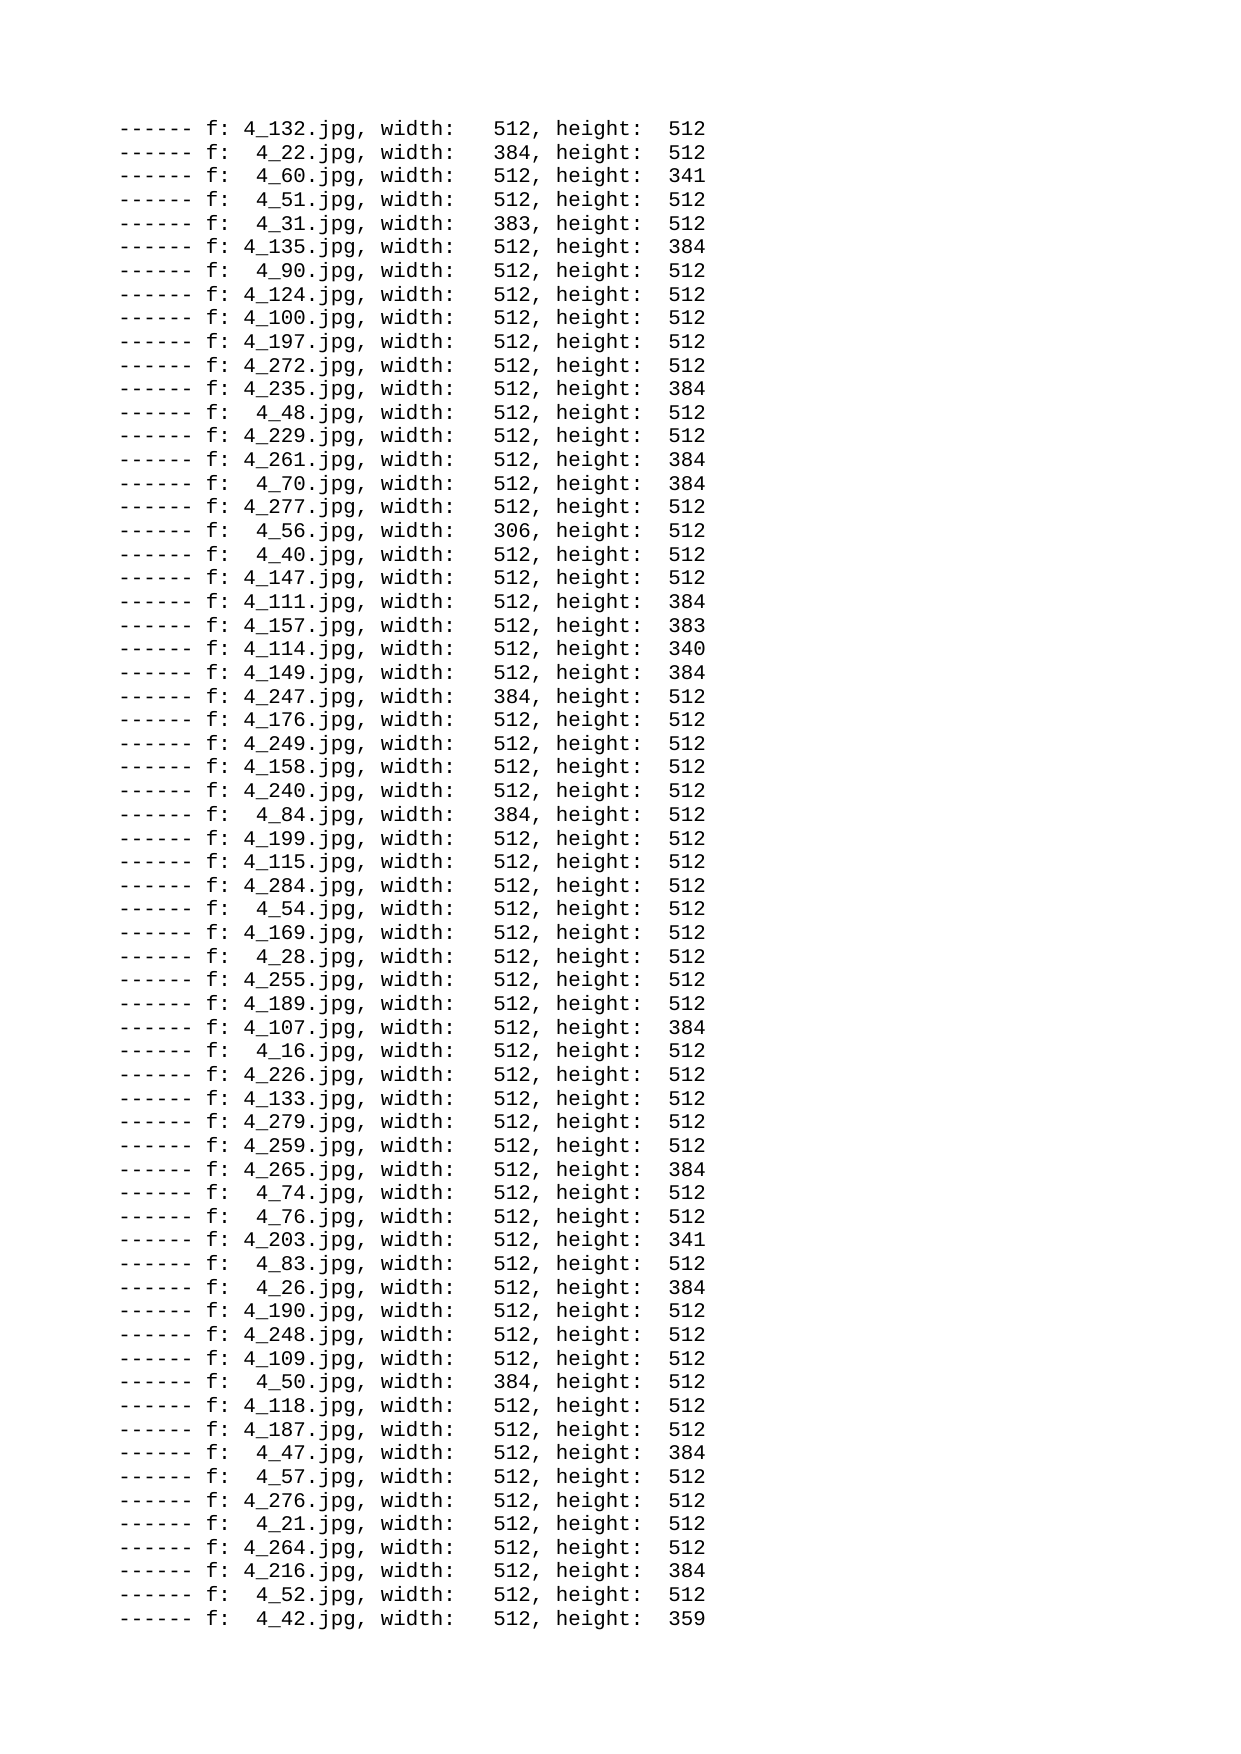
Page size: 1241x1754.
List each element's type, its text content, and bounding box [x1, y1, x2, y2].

text ------ f: 4_264.jpg, width: 512, height: 512 [118, 1537, 1122, 1561]
text ------ f: 4_187.jpg, width: 512, height: 512 [118, 1419, 1122, 1442]
text ------ f: 4_22.jpg, width: 384, height: 512 [118, 142, 1122, 165]
text ------ f: 4_157.jpg, width: 512, height: 383 [118, 615, 1122, 638]
text ------ f: 4_56.jpg, width: 306, height: 512 [118, 520, 1122, 544]
text ------ f: 4_109.jpg, width: 512, height: 512 [118, 1348, 1122, 1371]
text ------ f: 4_132.jpg, width: 512, height: 512 [118, 118, 1122, 142]
text ------ f: 4_147.jpg, width: 512, height: 512 [118, 567, 1122, 591]
text ------ f: 4_42.jpg, width: 512, height: 359 [118, 1608, 1122, 1631]
text ------ f: 4_255.jpg, width: 512, height: 512 [118, 969, 1122, 993]
text ------ f: 4_124.jpg, width: 512, height: 512 [118, 284, 1122, 307]
text ------ f: 4_189.jpg, width: 512, height: 512 [118, 993, 1122, 1017]
text ------ f: 4_31.jpg, width: 383, height: 512 [118, 213, 1122, 236]
text ------ f: 4_249.jpg, width: 512, height: 512 [118, 733, 1122, 757]
text ------ f: 4_21.jpg, width: 512, height: 512 [118, 1513, 1122, 1537]
text ------ f: 4_84.jpg, width: 384, height: 512 [118, 804, 1122, 827]
text ------ f: 4_176.jpg, width: 512, height: 512 [118, 709, 1122, 733]
text ------ f: 4_48.jpg, width: 512, height: 512 [118, 402, 1122, 426]
text ------ f: 4_111.jpg, width: 512, height: 384 [118, 591, 1122, 615]
text ------ f: 4_199.jpg, width: 512, height: 512 [118, 827, 1122, 851]
text ------ f: 4_226.jpg, width: 512, height: 512 [118, 1064, 1122, 1088]
text ------ f: 4_83.jpg, width: 512, height: 512 [118, 1253, 1122, 1277]
text ------ f: 4_277.jpg, width: 512, height: 512 [118, 496, 1122, 520]
text ------ f: 4_60.jpg, width: 512, height: 341 [118, 165, 1122, 189]
text ------ f: 4_216.jpg, width: 512, height: 384 [118, 1561, 1122, 1584]
text ------ f: 4_248.jpg, width: 512, height: 512 [118, 1324, 1122, 1348]
text ------ f: 4_158.jpg, width: 512, height: 512 [118, 757, 1122, 780]
text ------ f: 4_54.jpg, width: 512, height: 512 [118, 898, 1122, 922]
text ------ f: 4_118.jpg, width: 512, height: 512 [118, 1395, 1122, 1419]
text ------ f: 4_133.jpg, width: 512, height: 512 [118, 1088, 1122, 1111]
text ------ f: 4_114.jpg, width: 512, height: 340 [118, 638, 1122, 662]
text ------ f: 4_90.jpg, width: 512, height: 512 [118, 260, 1122, 284]
text ------ f: 4_240.jpg, width: 512, height: 512 [118, 780, 1122, 804]
text ------ f: 4_272.jpg, width: 512, height: 512 [118, 354, 1122, 378]
text ------ f: 4_279.jpg, width: 512, height: 512 [118, 1111, 1122, 1135]
text ------ f: 4_50.jpg, width: 384, height: 512 [118, 1371, 1122, 1395]
text ------ f: 4_259.jpg, width: 512, height: 512 [118, 1135, 1122, 1158]
text ------ f: 4_57.jpg, width: 512, height: 512 [118, 1466, 1122, 1489]
text ------ f: 4_51.jpg, width: 512, height: 512 [118, 189, 1122, 213]
text ------ f: 4_135.jpg, width: 512, height: 384 [118, 236, 1122, 260]
text ------ f: 4_203.jpg, width: 512, height: 341 [118, 1229, 1122, 1253]
text ------ f: 4_26.jpg, width: 512, height: 384 [118, 1277, 1122, 1300]
text ------ f: 4_100.jpg, width: 512, height: 512 [118, 307, 1122, 331]
text ------ f: 4_76.jpg, width: 512, height: 512 [118, 1206, 1122, 1229]
text ------ f: 4_107.jpg, width: 512, height: 384 [118, 1017, 1122, 1040]
text ------ f: 4_197.jpg, width: 512, height: 512 [118, 331, 1122, 354]
text ------ f: 4_284.jpg, width: 512, height: 512 [118, 875, 1122, 898]
text ------ f: 4_70.jpg, width: 512, height: 384 [118, 473, 1122, 496]
text ------ f: 4_149.jpg, width: 512, height: 384 [118, 662, 1122, 686]
text ------ f: 4_190.jpg, width: 512, height: 512 [118, 1300, 1122, 1324]
text ------ f: 4_261.jpg, width: 512, height: 384 [118, 449, 1122, 473]
text ------ f: 4_276.jpg, width: 512, height: 512 [118, 1489, 1122, 1513]
text ------ f: 4_40.jpg, width: 512, height: 512 [118, 544, 1122, 567]
text ------ f: 4_229.jpg, width: 512, height: 512 [118, 426, 1122, 449]
text ------ f: 4_247.jpg, width: 384, height: 512 [118, 686, 1122, 709]
text ------ f: 4_265.jpg, width: 512, height: 384 [118, 1158, 1122, 1182]
text ------ f: 4_47.jpg, width: 512, height: 384 [118, 1442, 1122, 1466]
text ------ f: 4_16.jpg, width: 512, height: 512 [118, 1040, 1122, 1064]
text ------ f: 4_169.jpg, width: 512, height: 512 [118, 922, 1122, 946]
text ------ f: 4_115.jpg, width: 512, height: 512 [118, 851, 1122, 875]
text ------ f: 4_28.jpg, width: 512, height: 512 [118, 946, 1122, 969]
text ------ f: 4_52.jpg, width: 512, height: 512 [118, 1584, 1122, 1608]
text ------ f: 4_74.jpg, width: 512, height: 512 [118, 1182, 1122, 1206]
text ------ f: 4_235.jpg, width: 512, height: 384 [118, 378, 1122, 402]
